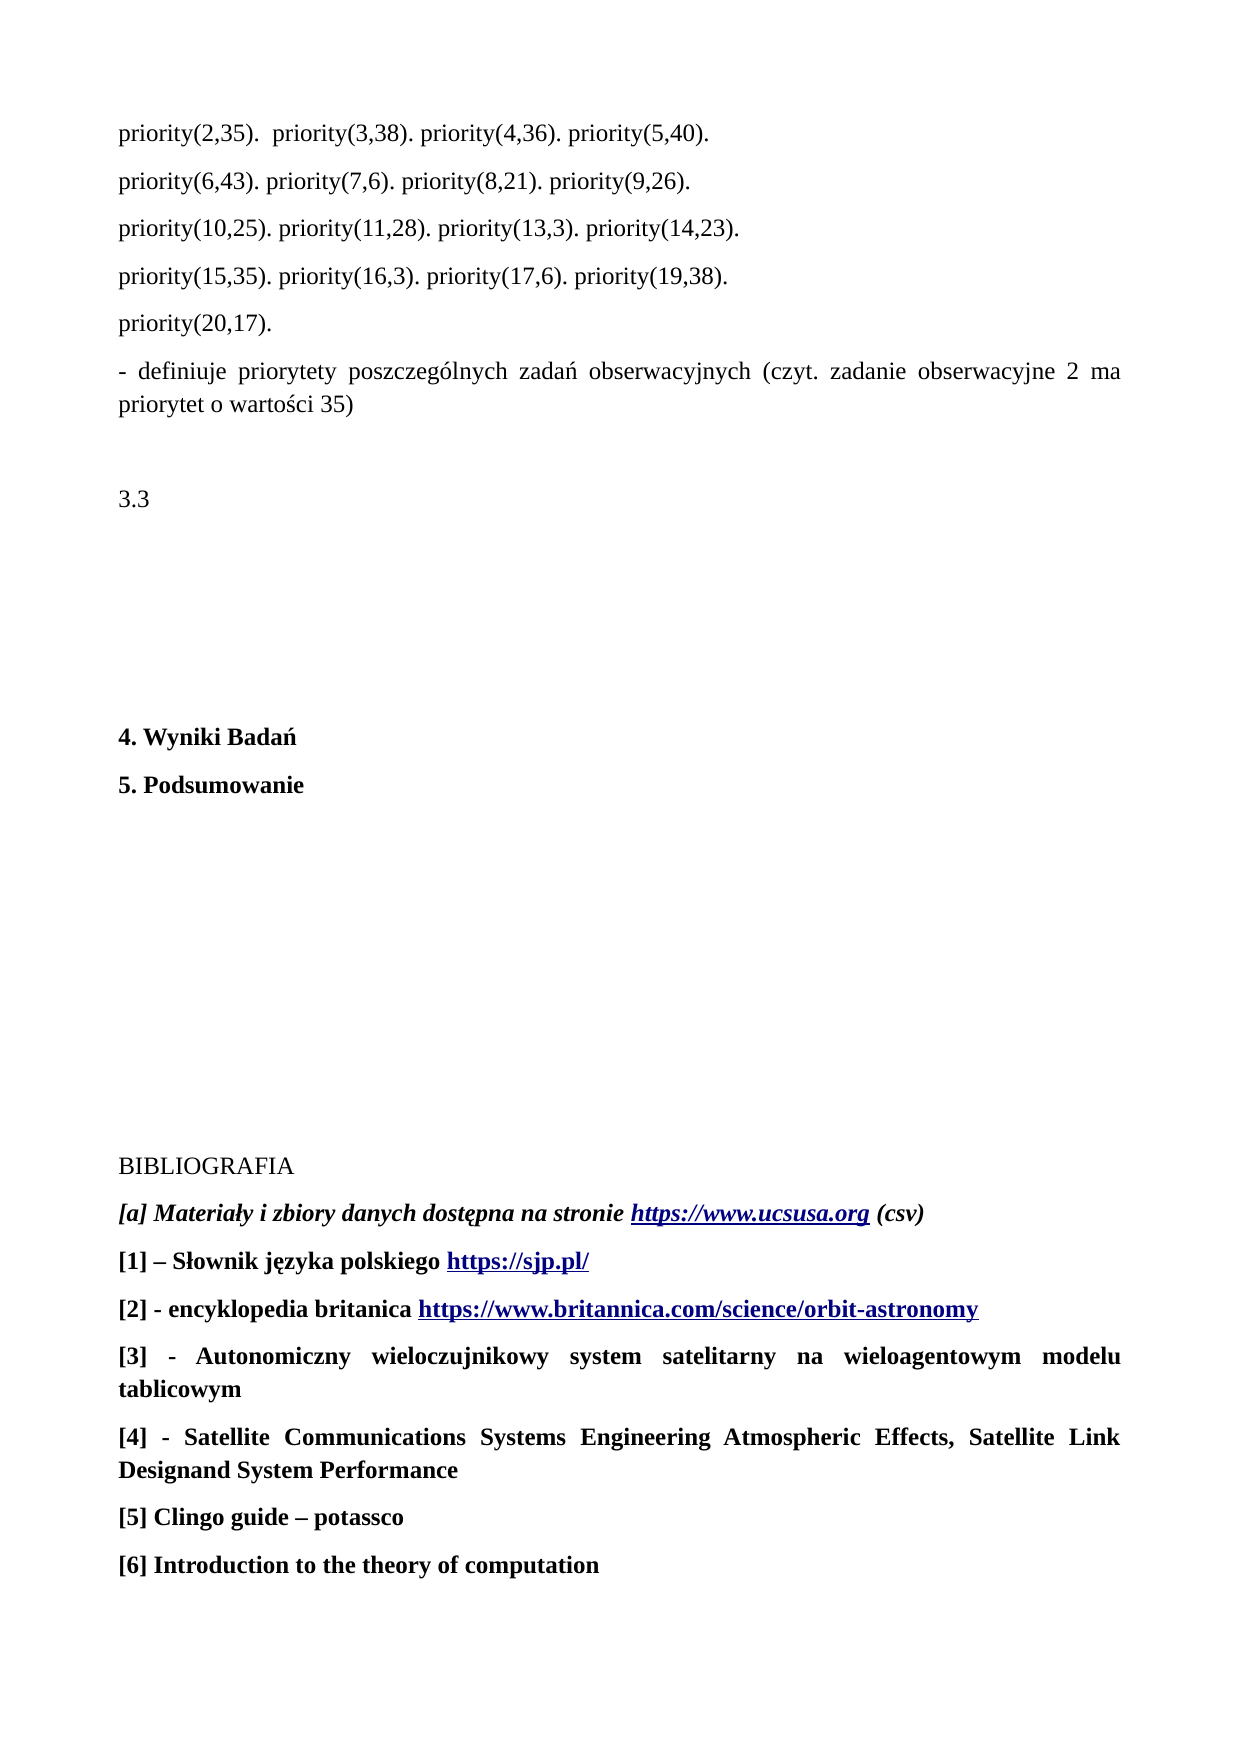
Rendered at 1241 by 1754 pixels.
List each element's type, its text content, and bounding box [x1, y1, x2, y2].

text [a] Materiały i zbiory danych dostępna na stronie https://www.ucsusa.org (csv) [118, 1198, 1122, 1227]
text - definiuje priorytety poszczególnych zadań obserwacyjnych (czyt. zadanie obserwacyjne 2 ma priorytet o wartości 35) [118, 356, 1122, 418]
text 3.3 [118, 484, 1122, 513]
text BIBLIOGRAFIA [118, 1151, 1122, 1179]
text [6] Introduction to the theory of computation [118, 1550, 1122, 1579]
text priority(15,35). priority(16,3). priority(17,6). priority(19,38). [118, 261, 1122, 290]
text priority(6,43). priority(7,6). priority(8,21). priority(9,26). [118, 166, 1122, 194]
text priority(2,35). priority(3,38). priority(4,36). priority(5,40). [118, 118, 1122, 147]
text [5] Clingo guide – potassco [118, 1502, 1122, 1531]
text 5. Podsumowanie [118, 770, 1122, 799]
text [4] - Satellite Communications Systems Engineering Atmospheric Effects, Satellite Link Designand System Performance [118, 1422, 1122, 1484]
text [1] – Słownik języka polskiego https://sjp.pl/ [118, 1246, 1122, 1275]
text priority(20,17). [118, 308, 1122, 337]
text 4. Wyniki Badań [118, 722, 1122, 751]
text [2] - encyklopedia britanica https://www.britannica.com/science/orbit-astronomy [118, 1294, 1122, 1322]
text priority(10,25). priority(11,28). priority(13,3). priority(14,23). [118, 213, 1122, 242]
text [3] - Autonomiczny wieloczujnikowy system satelitarny na wieloagentowym modelu tablicowym [118, 1341, 1122, 1403]
